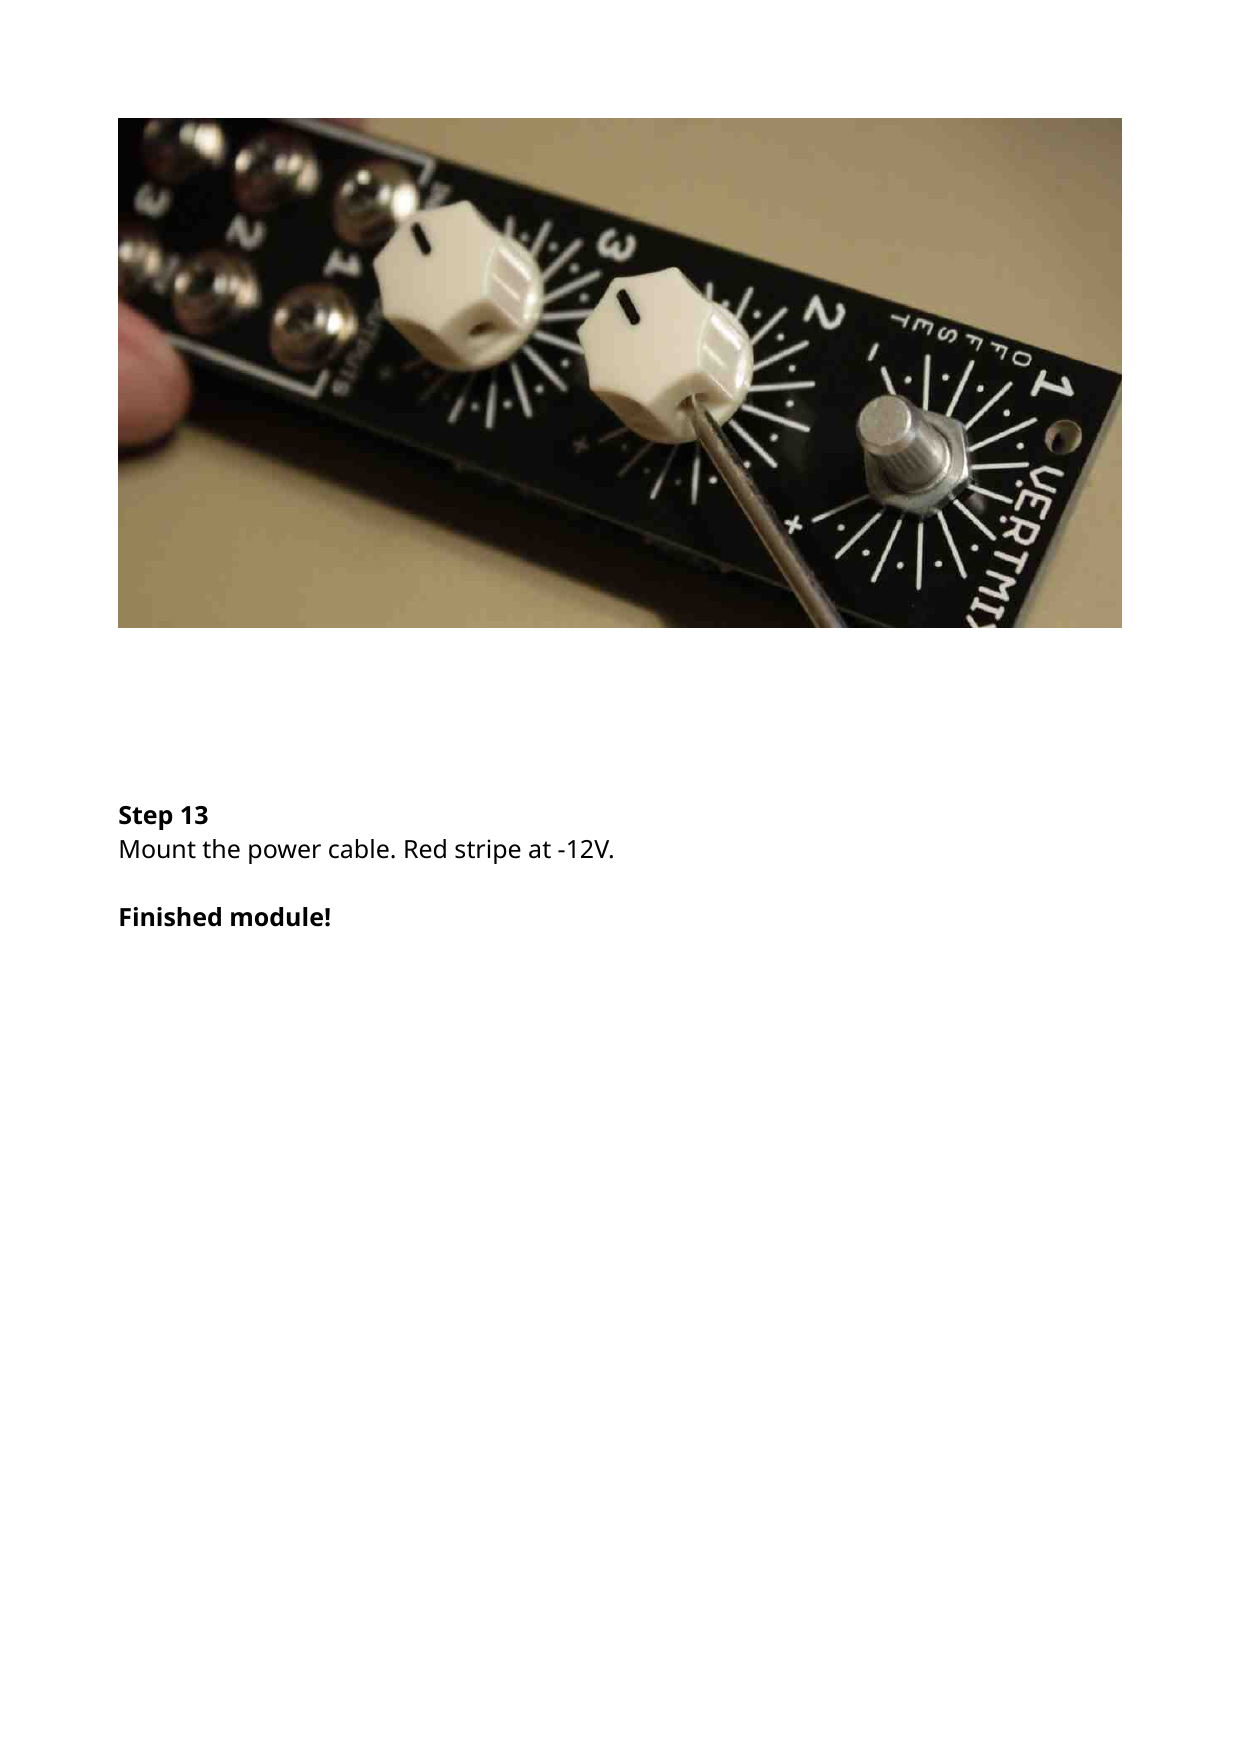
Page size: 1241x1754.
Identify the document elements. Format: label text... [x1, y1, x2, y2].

text Mount the power cable. Red stripe at -12V. [118, 832, 1122, 866]
picture [118, 118, 1122, 628]
text Finished module! [118, 900, 1122, 934]
text Step 13 [118, 798, 1122, 832]
